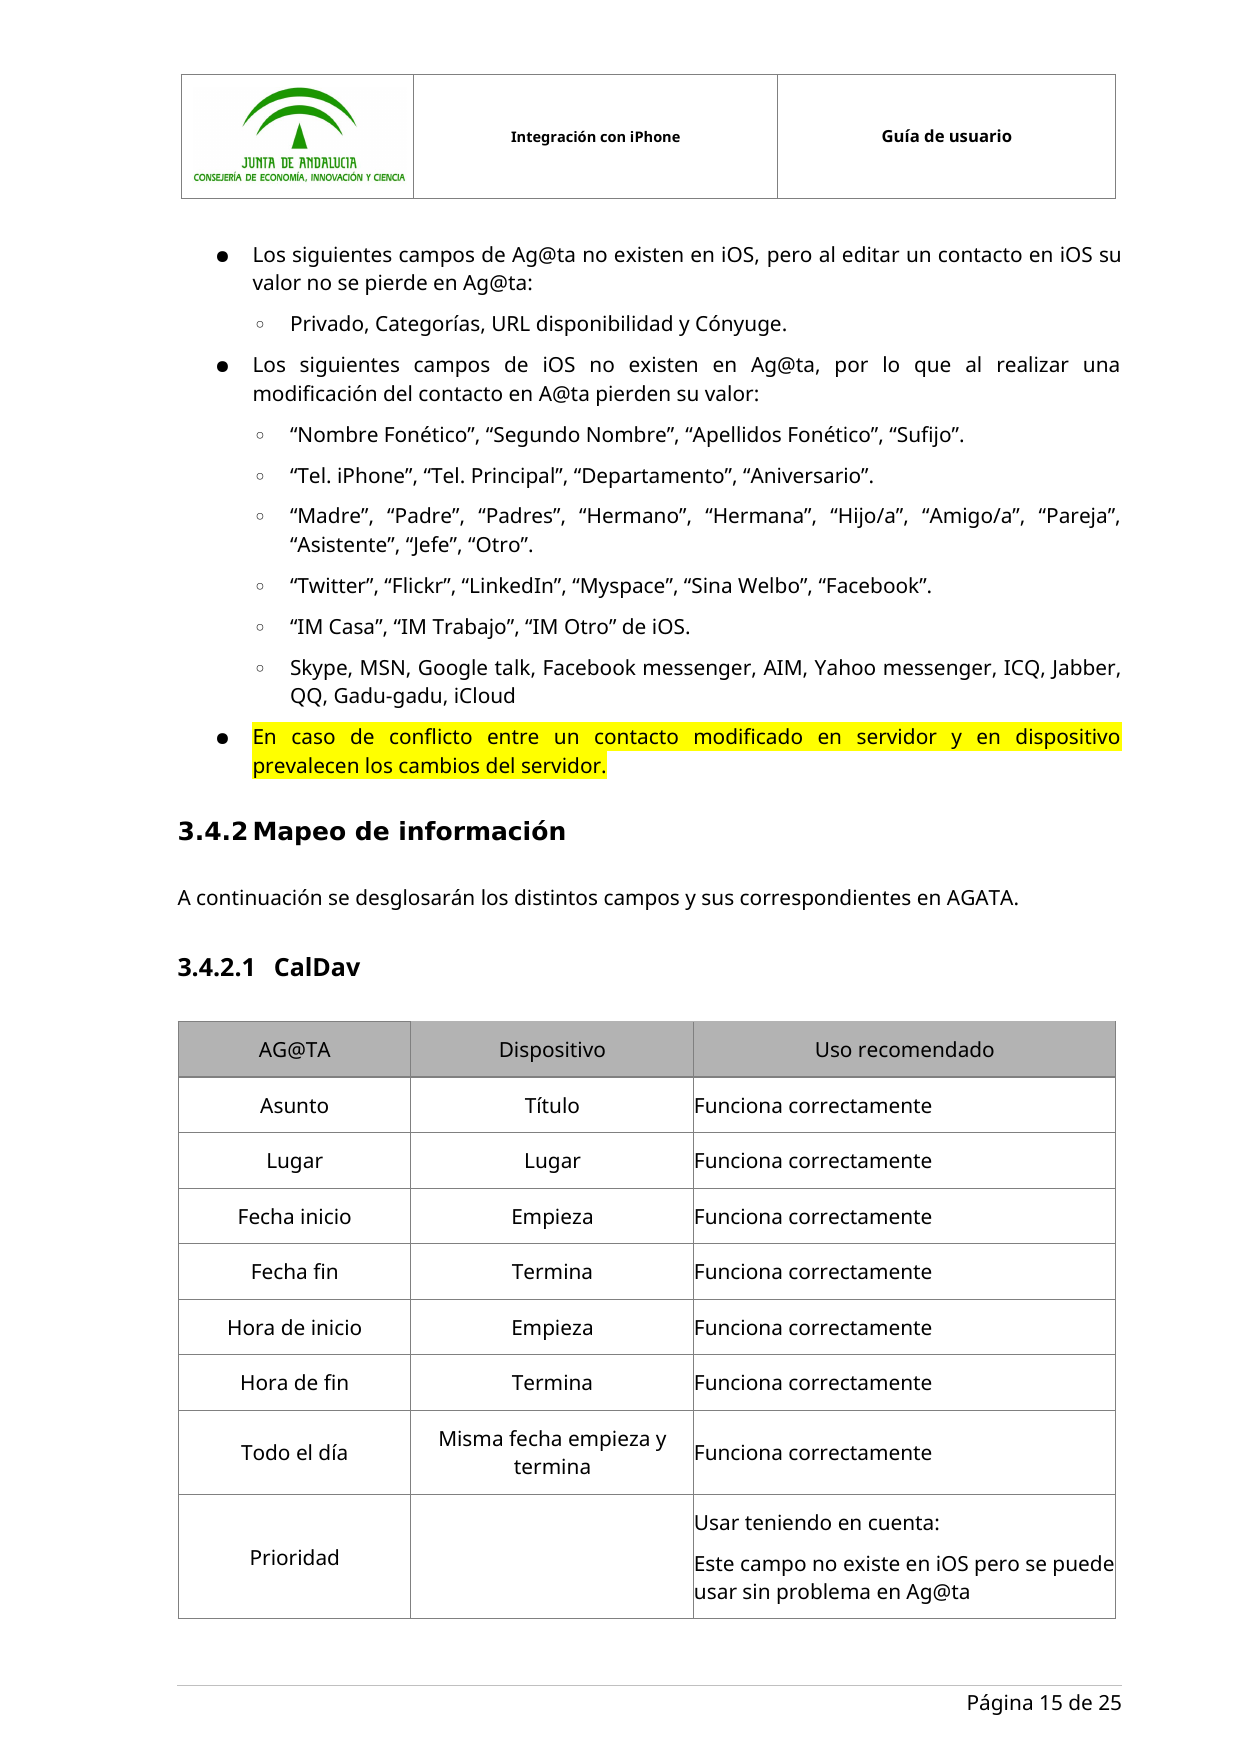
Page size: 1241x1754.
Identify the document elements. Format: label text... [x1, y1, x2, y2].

table_cell Funciona correctamente [694, 1078, 1115, 1132]
list “Tel. iPhone”, “Tel. Principal”, “Departamento”, “Aniversario”. [252, 461, 1122, 489]
table_cell Lugar [411, 1133, 693, 1187]
list “IM Casa”, “IM Trabajo”, “IM Otro” de iOS. [252, 612, 1122, 640]
table_cell Funciona correctamente [694, 1300, 1115, 1354]
table_cell Lugar [179, 1133, 410, 1187]
table_cell Hora de inicio [179, 1300, 410, 1354]
list En caso de conflicto entre un contacto modificado en servidor y en dispositivo prevalecen los cambios del servidor. [215, 722, 1122, 779]
list Los siguientes campos de iOS no existen en Ag@ta, por lo que al realizar una modificación del contacto en A@ta pierden su valor: [215, 350, 1122, 407]
table_cell Funciona correctamente [694, 1411, 1115, 1493]
table_header AG@TA [179, 1022, 410, 1076]
table_cell Asunto [179, 1078, 410, 1132]
table_cell Funciona correctamente [694, 1244, 1115, 1298]
table_cell Título [411, 1078, 693, 1132]
table_cell Funciona correctamente [694, 1355, 1115, 1409]
table_cell Misma fecha empieza y termina [411, 1411, 693, 1493]
table_header Dispositivo [411, 1021, 693, 1076]
table_cell Funciona correctamente [694, 1133, 1115, 1187]
table_cell Termina [411, 1244, 693, 1298]
table_cell Funciona correctamente [694, 1189, 1115, 1243]
table_cell Usar teniendo en cuenta: Este campo no existe en iOS pero se puede usar sin problema en Ag@ta [694, 1495, 1115, 1618]
text A continuación se desglosarán los distintos campos y sus correspondientes en AGATA. [177, 883, 1122, 912]
list Los siguientes campos de Ag@ta no existen en iOS, pero al editar un contacto en iOS su valor no se pierde en Ag@ta: [215, 240, 1122, 297]
list “Madre”, “Padre”, “Padres”, “Hermano”, “Hermana”, “Hijo/a”, “Amigo/a”, “Pareja”, “Asistente”, “Jefe”, “Otro”. [252, 502, 1122, 558]
picture [192, 87, 407, 186]
table_cell Fecha inicio [179, 1189, 410, 1243]
table_cell Termina [411, 1355, 693, 1409]
table_cell Fecha fin [179, 1244, 410, 1298]
list Skype, MSN, Google talk, Facebook messenger, AIM, Yahoo messenger, ICQ, Jabber, QQ, Gadu-gadu, iCloud [252, 653, 1122, 710]
table_header Uso recomendado [694, 1021, 1115, 1076]
table_cell [411, 1495, 693, 1618]
table_cell Empieza [411, 1189, 693, 1243]
table_cell Empieza [411, 1300, 693, 1354]
table_cell Prioridad [179, 1495, 410, 1618]
table_cell Hora de fin [179, 1355, 410, 1409]
subtitle Mapeo de información [177, 817, 1122, 846]
subtitle CalDav [177, 949, 1122, 983]
list “Nombre Fonético”, “Segundo Nombre”, “Apellidos Fonético”, “Sufijo”. [252, 420, 1122, 448]
list “Twitter”, “Flickr”, “LinkedIn”, “Myspace”, “Sina Welbo”, “Facebook”. [252, 571, 1122, 599]
list Privado, Categorías, URL disponibilidad y Cónyuge. [252, 309, 1122, 338]
table_cell Todo el día [179, 1411, 410, 1493]
